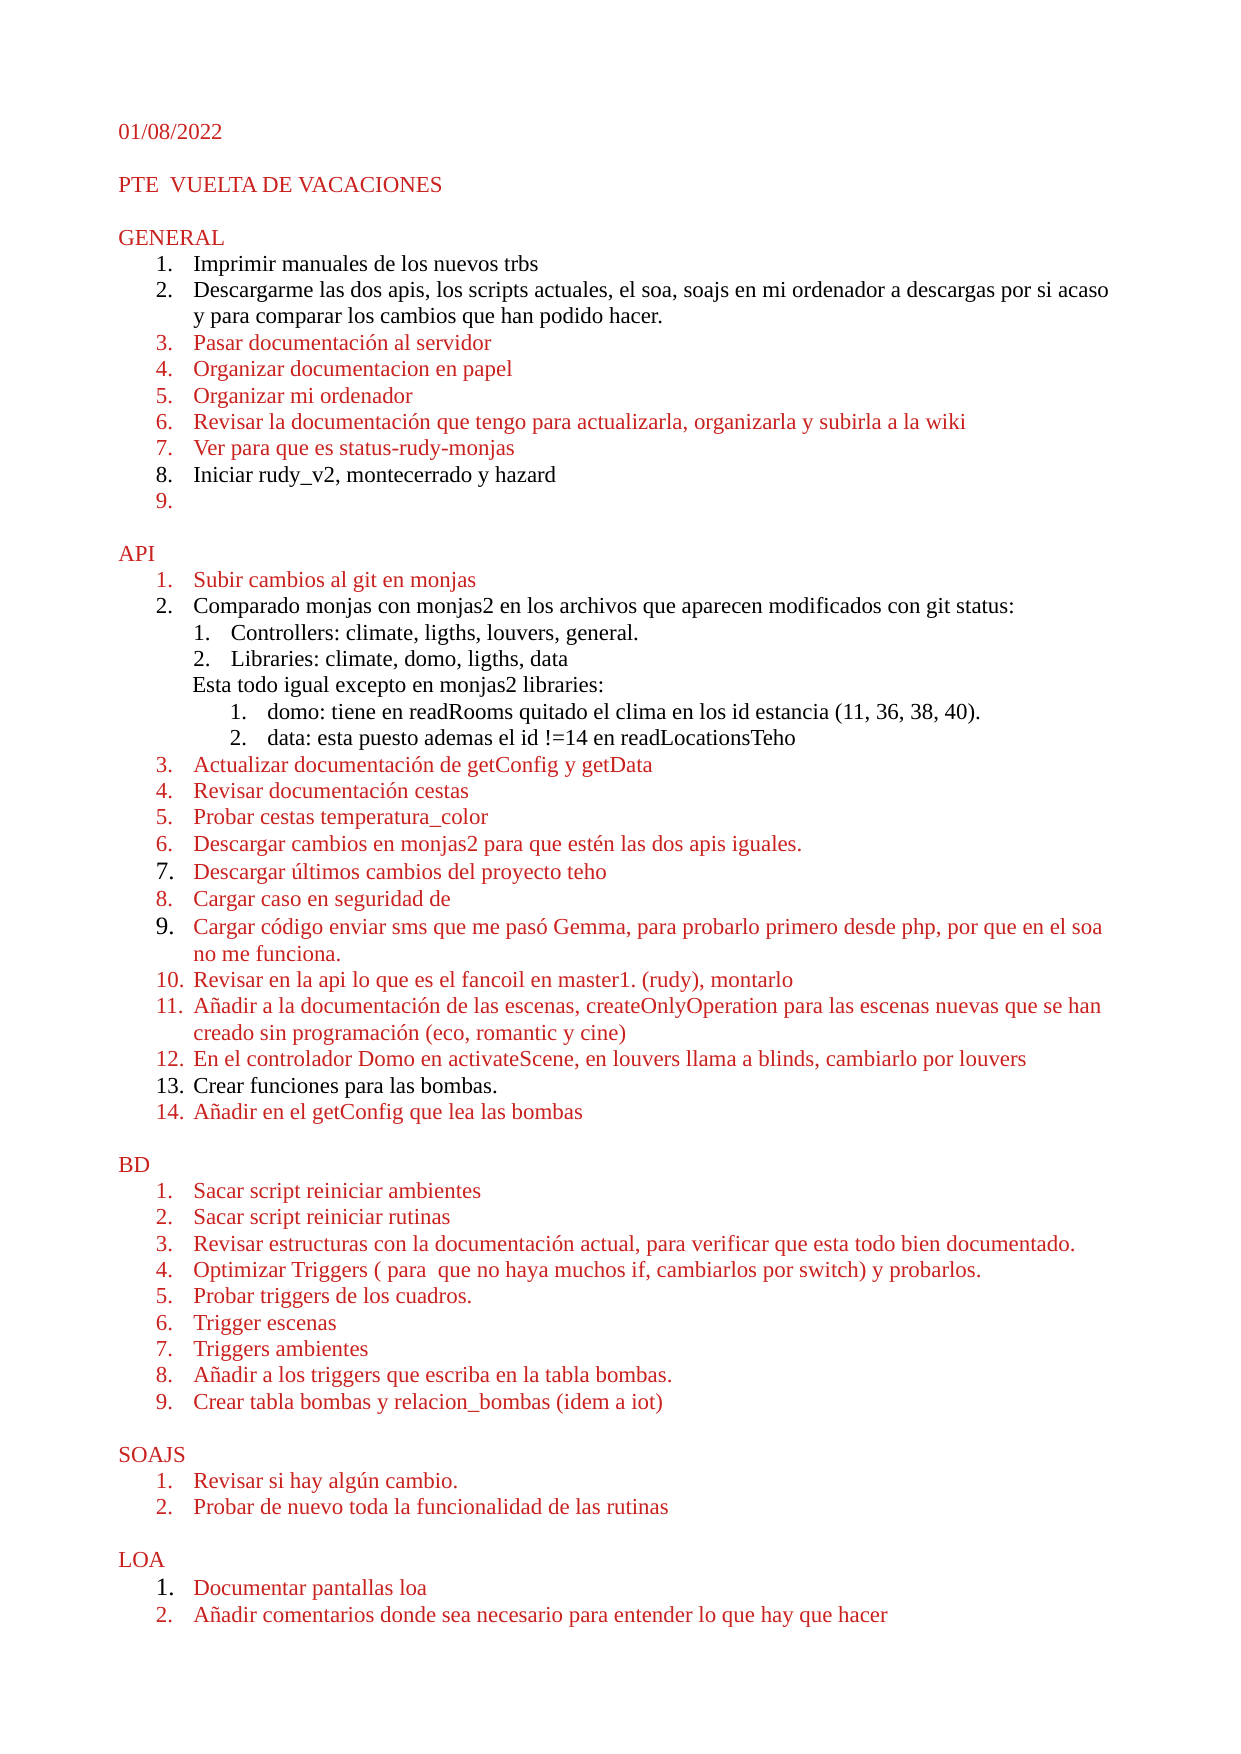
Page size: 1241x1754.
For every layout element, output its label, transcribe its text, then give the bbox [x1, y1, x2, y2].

list Ver para que es status-rudy-monjas [156, 434, 1122, 461]
text BD [118, 1151, 1122, 1177]
text Esta todo igual excepto en monjas2 libraries: [118, 672, 1122, 698]
list Organizar documentacion en papel [156, 355, 1122, 382]
list En el controlador Domo en activateScene, en louvers llama a blinds, cambiarlo por louvers [156, 1045, 1122, 1072]
list Crear tabla bombas y relacion_bombas (idem a iot) [156, 1388, 1122, 1414]
list Libraries: climate, domo, ligths, data [193, 645, 1122, 672]
text PTE VUELTA DE VACACIONES [118, 171, 1122, 197]
list Sacar script reiniciar rutinas [156, 1203, 1122, 1230]
list Iniciar rudy_v2, montecerrado y hazard [156, 461, 1122, 487]
list Revisar si hay algún cambio. [156, 1467, 1122, 1493]
list Crear funciones para las bombas. [156, 1072, 1122, 1098]
list Subir cambios al git en monjas [156, 566, 1122, 592]
list Revisar documentación cestas [156, 777, 1122, 803]
list Añadir a los triggers que escriba en la tabla bombas. [156, 1362, 1122, 1388]
list Triggers ambientes [156, 1335, 1122, 1362]
list Añadir en el getConfig que lea las bombas [156, 1098, 1122, 1124]
list Revisar la documentación que tengo para actualizarla, organizarla y subirla a la wiki [156, 408, 1122, 434]
list Cargar código enviar sms que me pasó Gemma, para probarlo primero desde php, por que en el soa no me funciona. [156, 911, 1122, 966]
list Sacar script reiniciar ambientes [156, 1177, 1122, 1203]
list Añadir a la documentación de las escenas, createOnlyOperation para las escenas nuevas que se han creado sin programación (eco, romantic y cine) [156, 993, 1122, 1045]
list Revisar en la api lo que es el fancoil en master1. (rudy), montarlo [156, 966, 1122, 993]
list Comparado monjas con monjas2 en los archivos que aparecen modificados con git status: [156, 592, 1122, 619]
list Documentar pantallas loa [156, 1572, 1122, 1601]
list Revisar estructuras con la documentación actual, para verificar que esta todo bien documentado. [156, 1230, 1122, 1256]
list Añadir comentarios donde sea necesario para entender lo que hay que hacer [156, 1601, 1122, 1627]
list Probar de nuevo toda la funcionalidad de las rutinas [156, 1493, 1122, 1520]
text GENERAL [118, 223, 1122, 250]
list Organizar mi ordenador [156, 382, 1122, 408]
list Imprimir manuales de los nuevos trbs [156, 250, 1122, 276]
list data: esta puesto ademas el id !=14 en readLocationsTeho [229, 724, 1122, 751]
list Descargarme las dos apis, los scripts actuales, el soa, soajs en mi ordenador a descargas por si acaso y para comparar los cambios que han podido hacer. [156, 276, 1122, 329]
list Controllers: climate, ligths, louvers, general. [193, 619, 1122, 645]
list Descargar cambios en monjas2 para que estén las dos apis iguales. [156, 830, 1122, 856]
text SOAJS [118, 1441, 1122, 1467]
list domo: tiene en readRooms quitado el clima en los id estancia (11, 36, 38, 40). [229, 698, 1122, 724]
list Cargar caso en seguridad de [156, 885, 1122, 911]
list Descargar últimos cambios del proyecto teho [156, 856, 1122, 885]
list Trigger escenas [156, 1309, 1122, 1335]
list Actualizar documentación de getConfig y getData [156, 751, 1122, 777]
list Probar cestas temperatura_color [156, 803, 1122, 830]
list Probar triggers de los cuadros. [156, 1282, 1122, 1309]
text API [118, 540, 1122, 566]
text 01/08/2022 [118, 118, 1122, 144]
list Pasar documentación al servidor [156, 329, 1122, 355]
list Optimizar Triggers ( para que no haya muchos if, cambiarlos por switch) y probarlos. [156, 1256, 1122, 1282]
text LOA [118, 1546, 1122, 1572]
